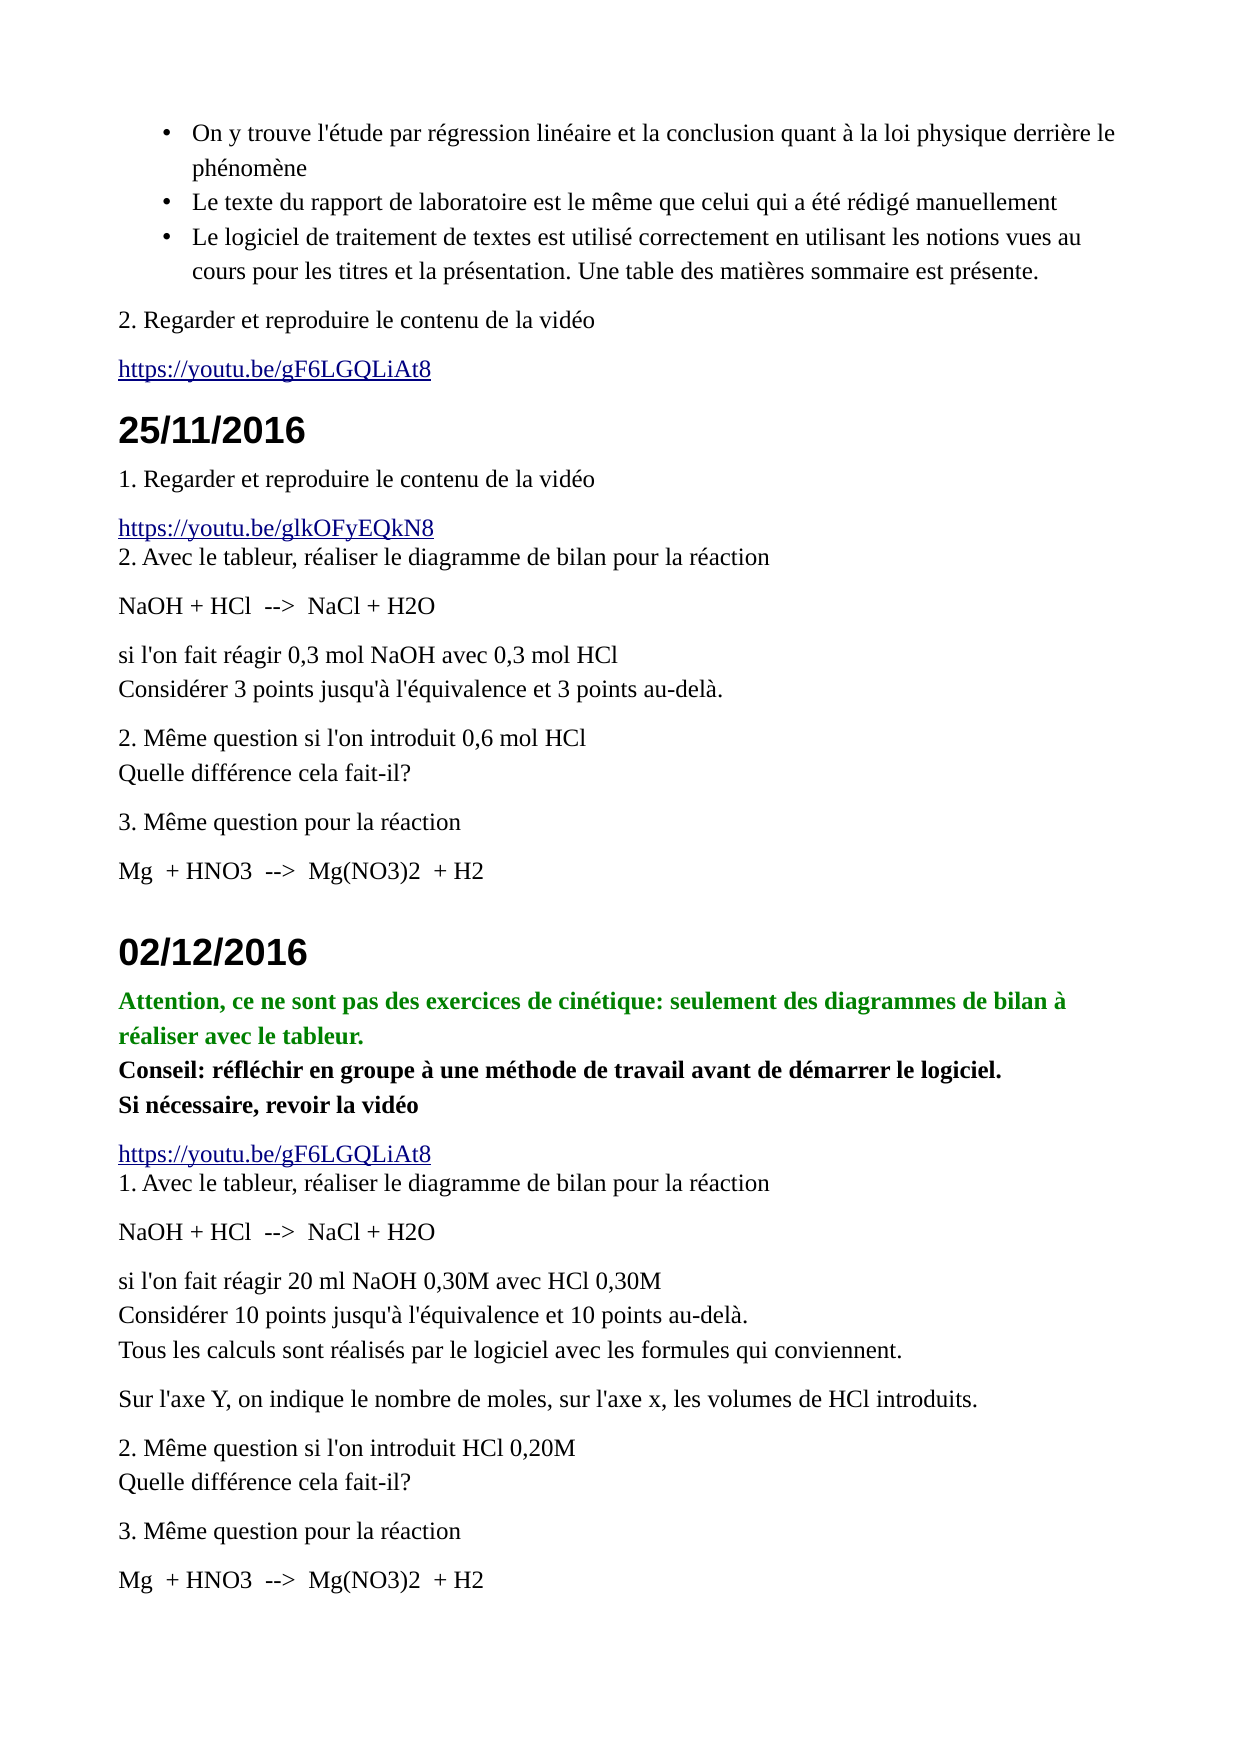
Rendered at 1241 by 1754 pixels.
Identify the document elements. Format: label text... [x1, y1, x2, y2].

text NaOH + HCl --> NaCl + H2O [118, 591, 1122, 620]
text 2. Regarder et reproduire le contenu de la vidéo [118, 305, 1122, 334]
list Le logiciel de traitement de textes est utilisé correctement en utilisant les notions vues au cours pour les titres et la présentation. Une table des matières sommaire est présente. [162, 222, 1122, 285]
text https://youtu.be/gF6LGQLiAt8 [118, 354, 1122, 383]
text 2. Même question si l'on introduit 0,6 mol HCl Quelle différence cela fait-il? [118, 723, 1122, 787]
list On y trouve l'étude par régression linéaire et la conclusion quant à la loi physique derrière le phénomène [162, 118, 1122, 181]
text https://youtu.be/gF6LGQLiAt8 [118, 1139, 1122, 1168]
text 3. Même question pour la réaction [118, 1516, 1122, 1545]
subtitle 02/12/2016 [118, 930, 1122, 974]
text si l'on fait réagir 0,3 mol NaOH avec 0,3 mol HCl Considérer 3 points jusqu'à l'équivalence et 3 points au-delà. [118, 640, 1122, 703]
subtitle 25/11/2016 [118, 408, 1122, 452]
text 2. Avec le tableur, réaliser le diagramme de bilan pour la réaction [118, 542, 1122, 571]
text si l'on fait réagir 20 ml NaOH 0,30M avec HCl 0,30M Considérer 10 points jusqu'à l'équivalence et 10 points au-delà. Tous les calculs sont réalisés par le logiciel avec les formules qui conviennent. [118, 1266, 1122, 1363]
text 2. Même question si l'on introduit HCl 0,20M Quelle différence cela fait-il? [118, 1433, 1122, 1496]
text 3. Même question pour la réaction [118, 807, 1122, 836]
text Mg + HNO3 --> Mg(NO3)2 + H2 [118, 1565, 1122, 1594]
text Sur l'axe Y, on indique le nombre de moles, sur l'axe x, les volumes de HCl introduits. [118, 1384, 1122, 1412]
text 1. Avec le tableur, réaliser le diagramme de bilan pour la réaction [118, 1168, 1122, 1196]
text https://youtu.be/glkOFyEQkN8 [118, 513, 1122, 542]
text NaOH + HCl --> NaCl + H2O [118, 1217, 1122, 1245]
text Mg + HNO3 --> Mg(NO3)2 + H2 [118, 856, 1122, 885]
text 1. Regarder et reproduire le contenu de la vidéo [118, 464, 1122, 493]
list Le texte du rapport de laboratoire est le même que celui qui a été rédigé manuellement [162, 187, 1122, 216]
text Attention, ce ne sont pas des exercices de cinétique: seulement des diagrammes de bilan à réaliser avec le tableur. Conseil: réfléchir en groupe à une méthode de travail avant de démarrer le logiciel. Si nécessaire, revoir la vidéo [118, 986, 1122, 1118]
